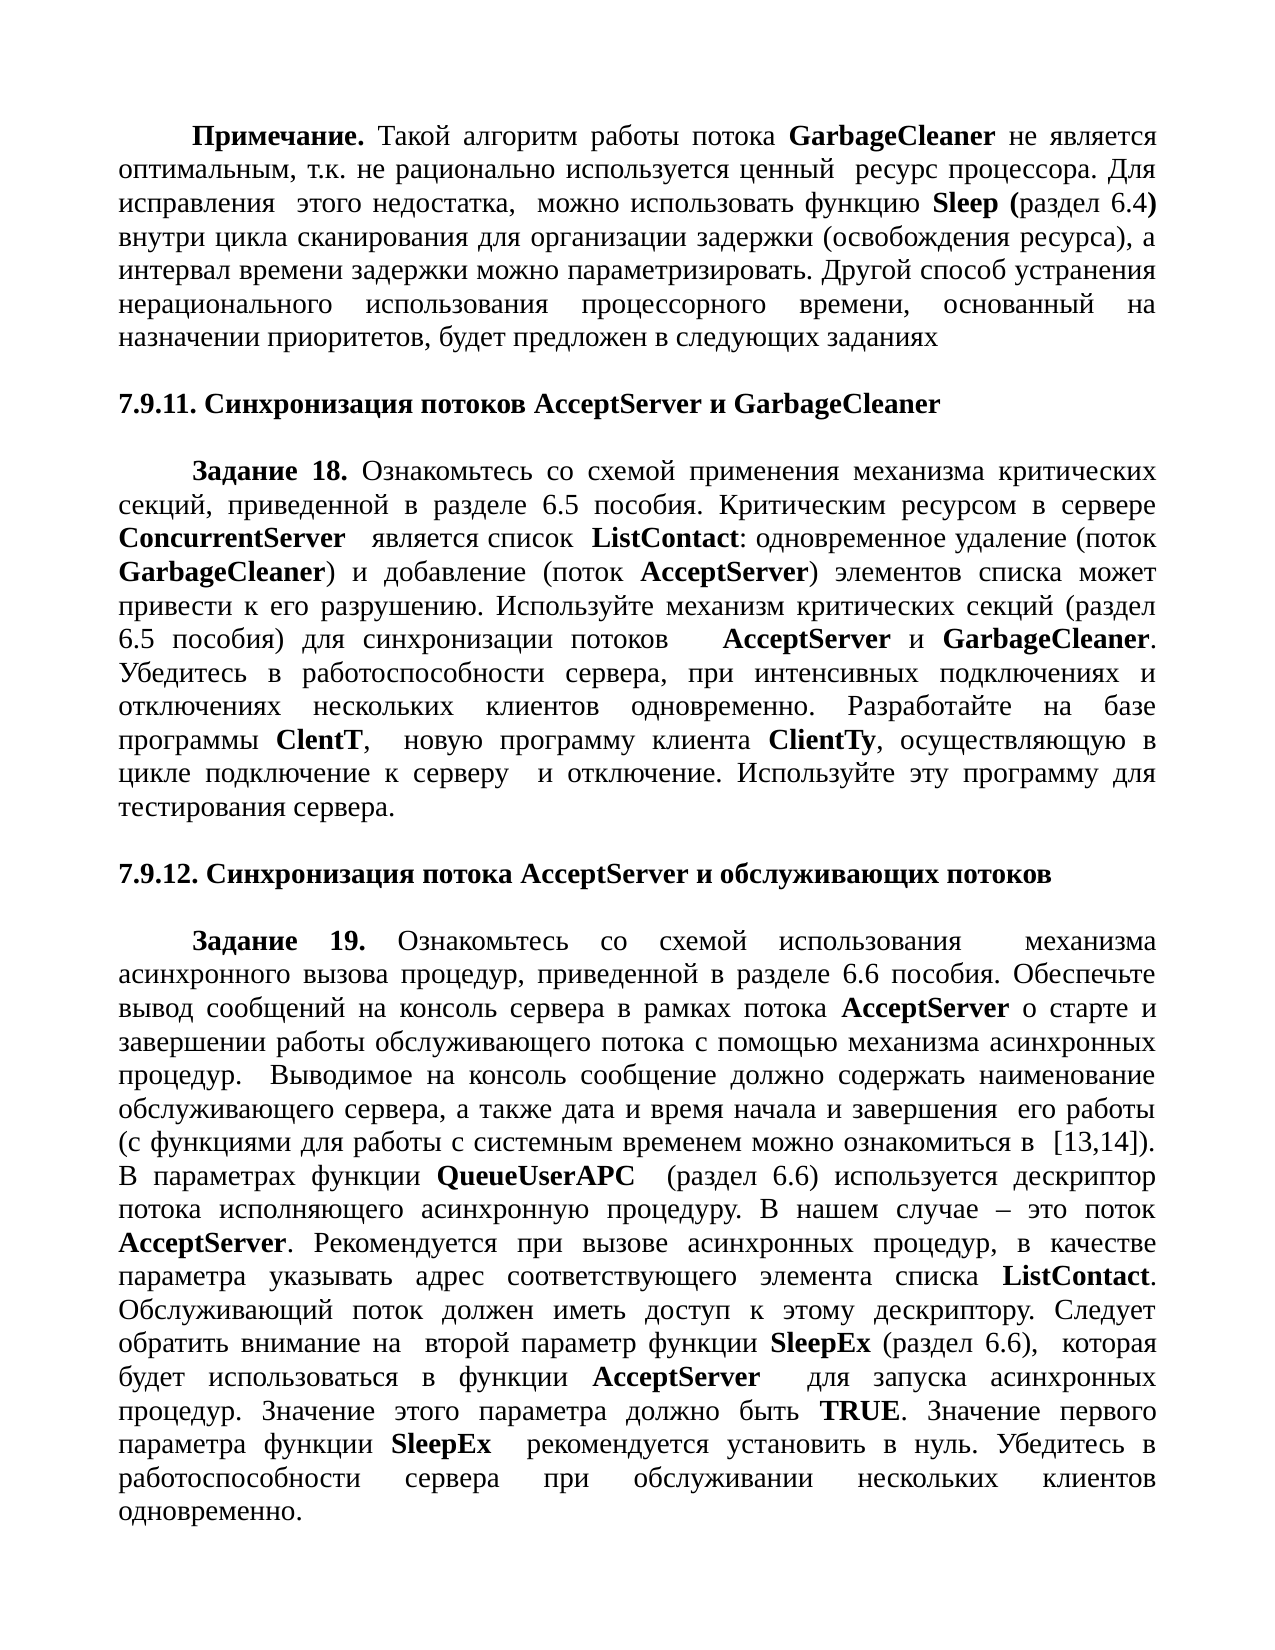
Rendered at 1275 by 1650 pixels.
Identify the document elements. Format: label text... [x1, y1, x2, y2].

text Задание 19. Ознакомьтесь со схемой использования механизма асинхронного вызова процедур, приведенной в разделе 6.6 пособия. Обеспечьте вывод сообщений на консоль сервера в рамках потока AcceptServer о старте и завершении работы обслуживающего потока с помощью механизма асинхронных процедур. Выводимое на консоль сообщение должно содержать наименование обслуживающего сервера, а также дата и время начала и завершения его работы (с функциями для работы с системным временем можно ознакомиться в [13,14]). В параметрах функции QueueUserAPC (раздел 6.6) используется дескриптор потока исполняющего асинхронную процедуру. В нашем случае – это поток AcceptServer. Рекомендуется при вызове асинхронных процедур, в качестве параметра указывать адрес соответствующего элемента списка ListContact. Обслуживающий поток должен иметь доступ к этому дескриптору. Следует обратить внимание на второй параметр функции SleepEх (раздел 6.6), которая будет использоваться в функции AcceptServer для запуска асинхронных процедур. Значение этого параметра должно быть TRUE. Значение первого параметра функции SleepEх рекомендуется установить в нуль. Убедитесь в работоспособности сервера при обслуживании нескольких клиентов одновременно. [118, 923, 1157, 1527]
text 7.9.12. Синхронизация потока AcceptServer и обслуживающих потоков [118, 856, 1157, 889]
text Примечание. Такой алгоритм работы потока GarbageCleaner не является оптимальным, т.к. не рационально используется ценный ресурс процессора. Для исправления этого недостатка, можно использовать функцию Sleep (раздел 6.4) внутри цикла сканирования для организации задержки (освобождения ресурса), а интервал времени задержки можно параметризировать. Другой способ устранения нерационального использования процессорного времени, основанный на назначении приоритетов, будет предложен в следующих заданиях [118, 118, 1157, 353]
text Задание 18. Ознакомьтесь со схемой применения механизма критических секций, приведенной в разделе 6.5 пособия. Критическим ресурсом в сервере ConcurrentServer является список ListContact: одновременное удаление (поток GarbageCleaner) и добавление (поток AcceptServer) элементов списка может привести к его разрушению. Используйте механизм критических секций (раздел 6.5 пособия) для синхронизации потоков AcceptServer и GarbageCleaner. Убедитесь в работоспособности сервера, при интенсивных подключениях и отключениях нескольких клиентов одновременно. Разработайте на базе программы ClentT, новую программу клиента ClientTy, осуществляющую в цикле подключение к серверу и отключение. Используйте эту программу для тестирования сервера. [118, 453, 1157, 822]
text 7.9.11. Синхронизация потоков AcceptServer и GarbageCleaner [118, 386, 1157, 420]
